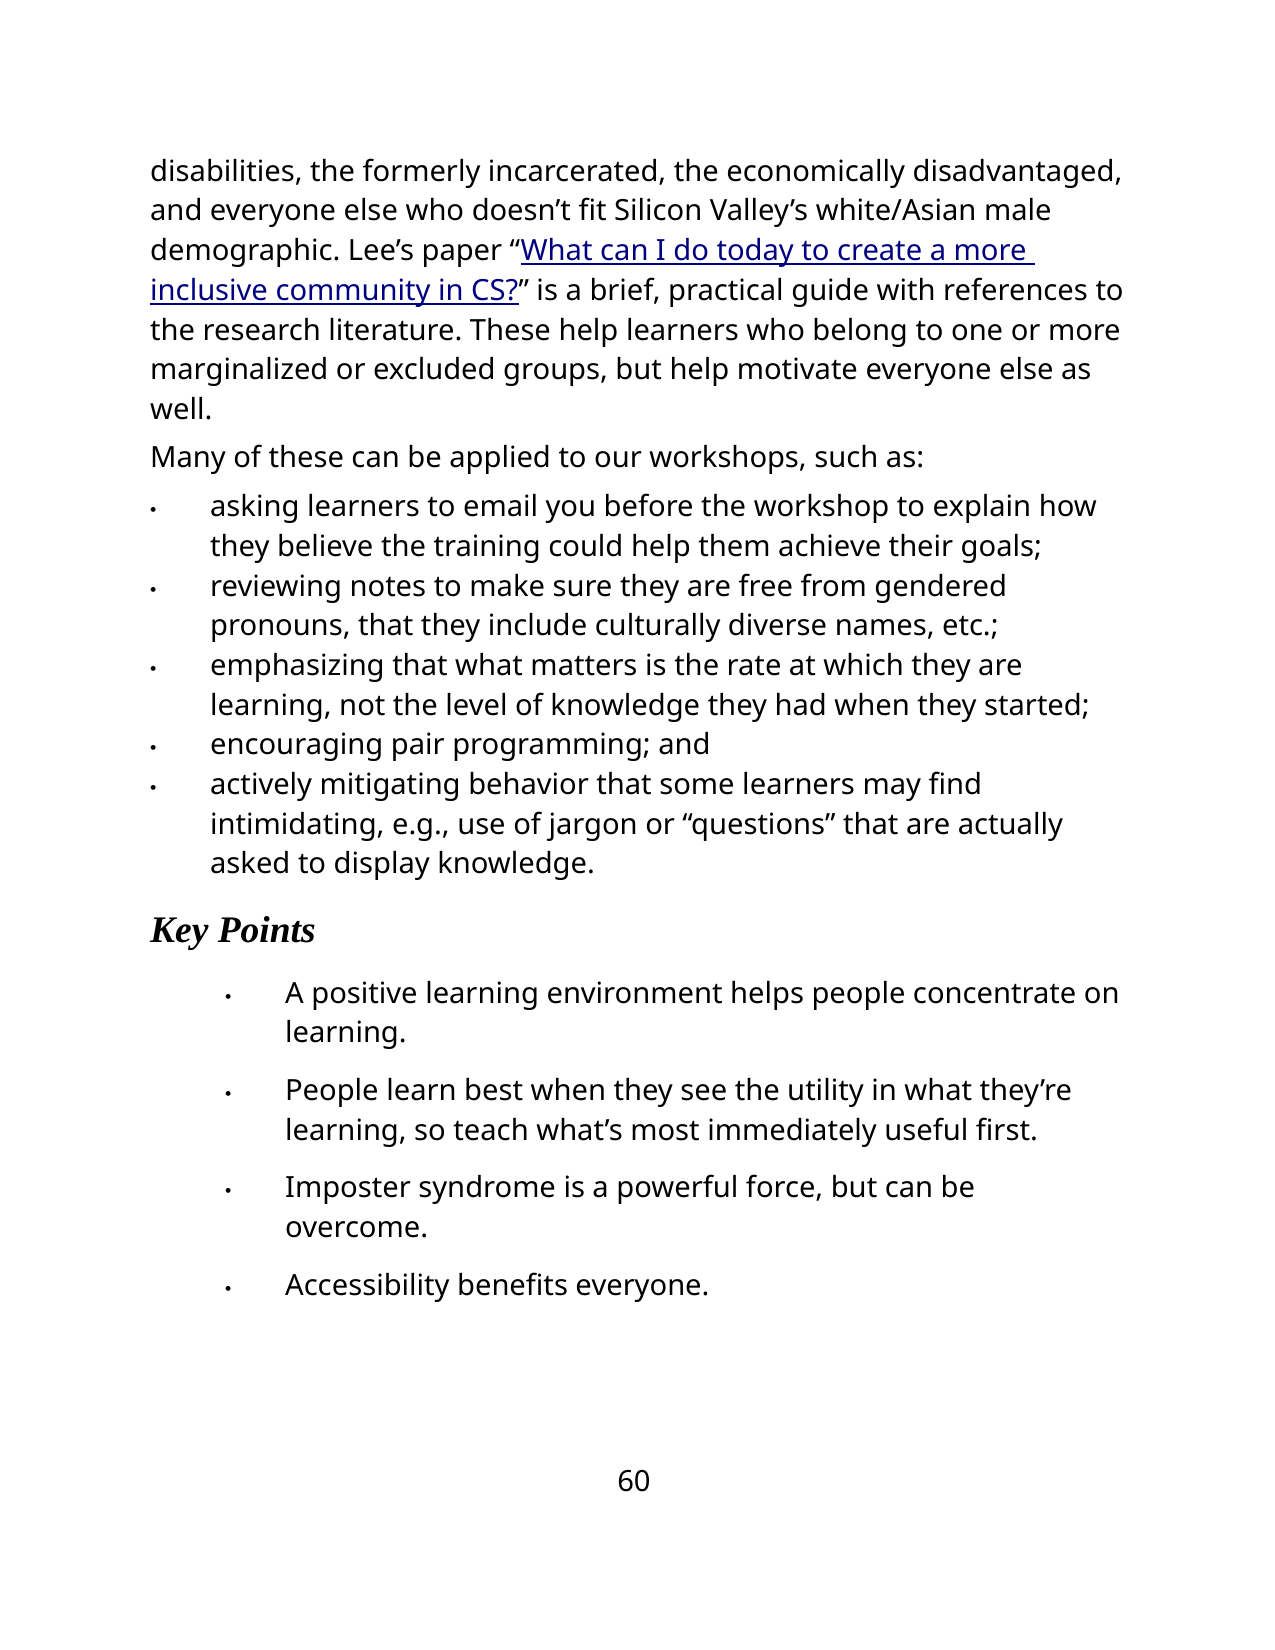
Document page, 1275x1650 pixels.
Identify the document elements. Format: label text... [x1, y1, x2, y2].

list reviewing notes to make sure they are free from gendered pronouns, that they include culturally diverse names, etc.; [150, 565, 1125, 644]
subtitle Key Points [150, 907, 1125, 950]
list emphasizing that what matters is the rate at which they are learning, not the level of knowledge they had when they started; [150, 644, 1125, 723]
list asking learners to email you before the workshop to explain how they believe the training could help them achieve their goals; [150, 485, 1125, 565]
text Many of these can be applied to our workshops, such as: [150, 437, 1125, 476]
list People learn best when they see the utility in what they’re learning, so teach what’s most immediately useful first. [225, 1069, 1125, 1148]
list Imposter syndrome is a powerful force, but can be overcome. [225, 1166, 1125, 1246]
list encouraging pair programming; and [150, 723, 1125, 763]
list actively mitigating behavior that some learners may find intimidating, e.g., use of jargon or “questions” that are actually asked to display knowledge. [150, 763, 1125, 882]
list Accessibility benefits everyone. [225, 1264, 1125, 1303]
text disabilities, the formerly incarcerated, the economically disadvantaged, and everyone else who doesn’t fit Silicon Valley’s white/Asian male demographic. Lee’s paper “What can I do today to create a more inclusive community in CS?” is a brief, practical guide with references to the research literature. These help learners who belong to one or more marginalized or excluded groups, but help motivate everyone else as well. [150, 150, 1125, 428]
list A positive learning environment helps people concentrate on learning. [225, 972, 1125, 1051]
